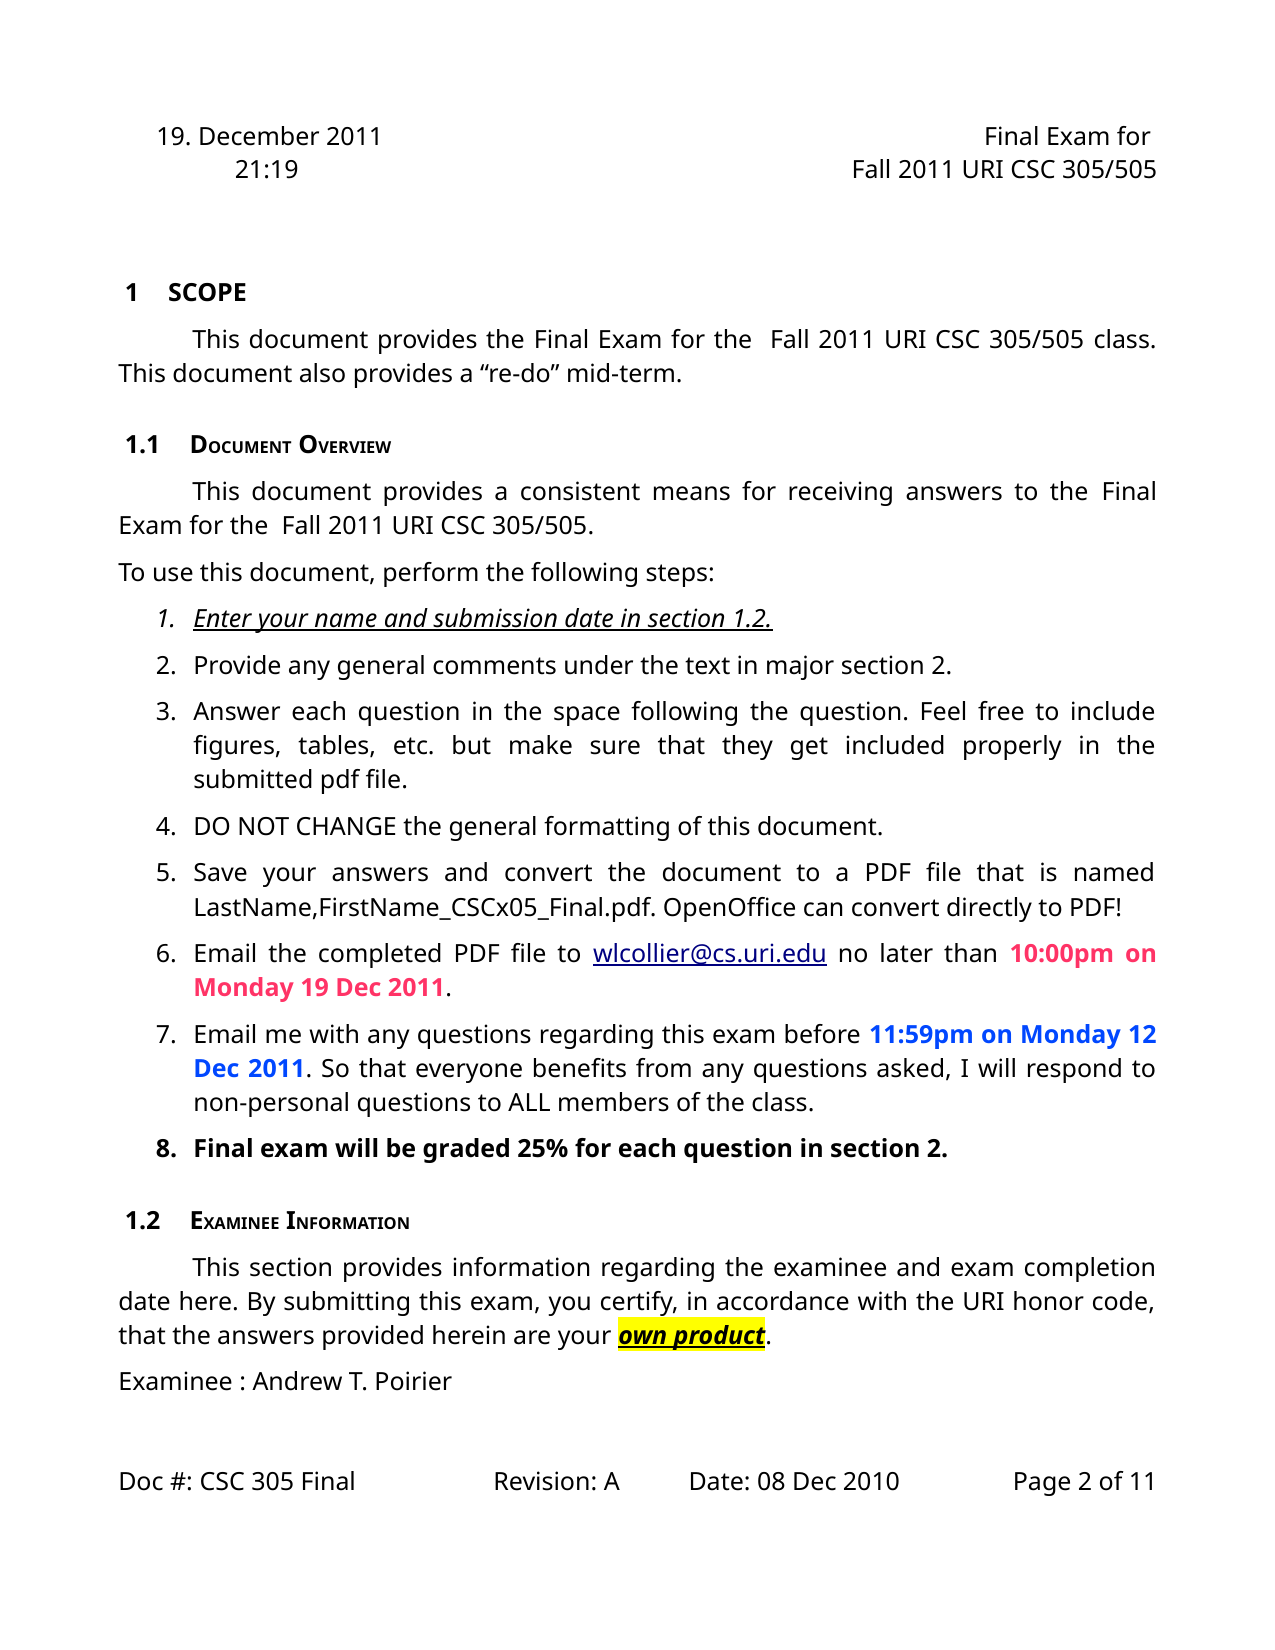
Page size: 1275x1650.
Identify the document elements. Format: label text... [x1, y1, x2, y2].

list Save your answers and convert the document to a PDF file that is named LastName,FirstName_CSCx05_Final.pdf. OpenOffice can convert directly to PDF! [156, 855, 1157, 923]
subtitle Scope [118, 275, 1157, 309]
list Provide any general comments under the text in major section 2. [156, 647, 1157, 681]
text This document provides the Final Exam for the Fall 2011 URI CSC 305/505 class. This document also provides a “re-do” mid-term. [118, 321, 1157, 389]
list Email the completed PDF file to wlcollier@cs.uri.edu no later than 10:00pm on Monday 19 Dec 2011. [156, 936, 1157, 1004]
text This document provides a consistent means for receiving answers to the Final Exam for the Fall 2011 URI CSC 305/505. [118, 473, 1157, 542]
text To use this document, perform the following steps: [118, 554, 1157, 588]
text This section provides information regarding the examinee and exam completion date here. By submitting this exam, you certify, in accordance with the URI honor code, that the answers provided herein are your own product. [118, 1249, 1157, 1351]
list Answer each question in the space following the question. Feel free to include figures, tables, etc. but make sure that they get included properly in the submitted pdf file. [156, 694, 1157, 796]
subtitle Document Overview [118, 427, 1157, 461]
list DO NOT CHANGE the general formatting of this document. [156, 808, 1157, 843]
list Final exam will be graded 25% for each question in section 2. [156, 1131, 1157, 1165]
list Email me with any questions regarding this exam before 11:59pm on Monday 12 Dec 2011. So that everyone benefits from any questions asked, I will respond to non-personal questions to ALL members of the class. [156, 1016, 1157, 1118]
subtitle Examinee Information [118, 1203, 1157, 1237]
list Enter your name and submission date in section 1.2. [156, 601, 1157, 635]
text Examinee : Andrew T. Poirier [118, 1364, 1157, 1398]
